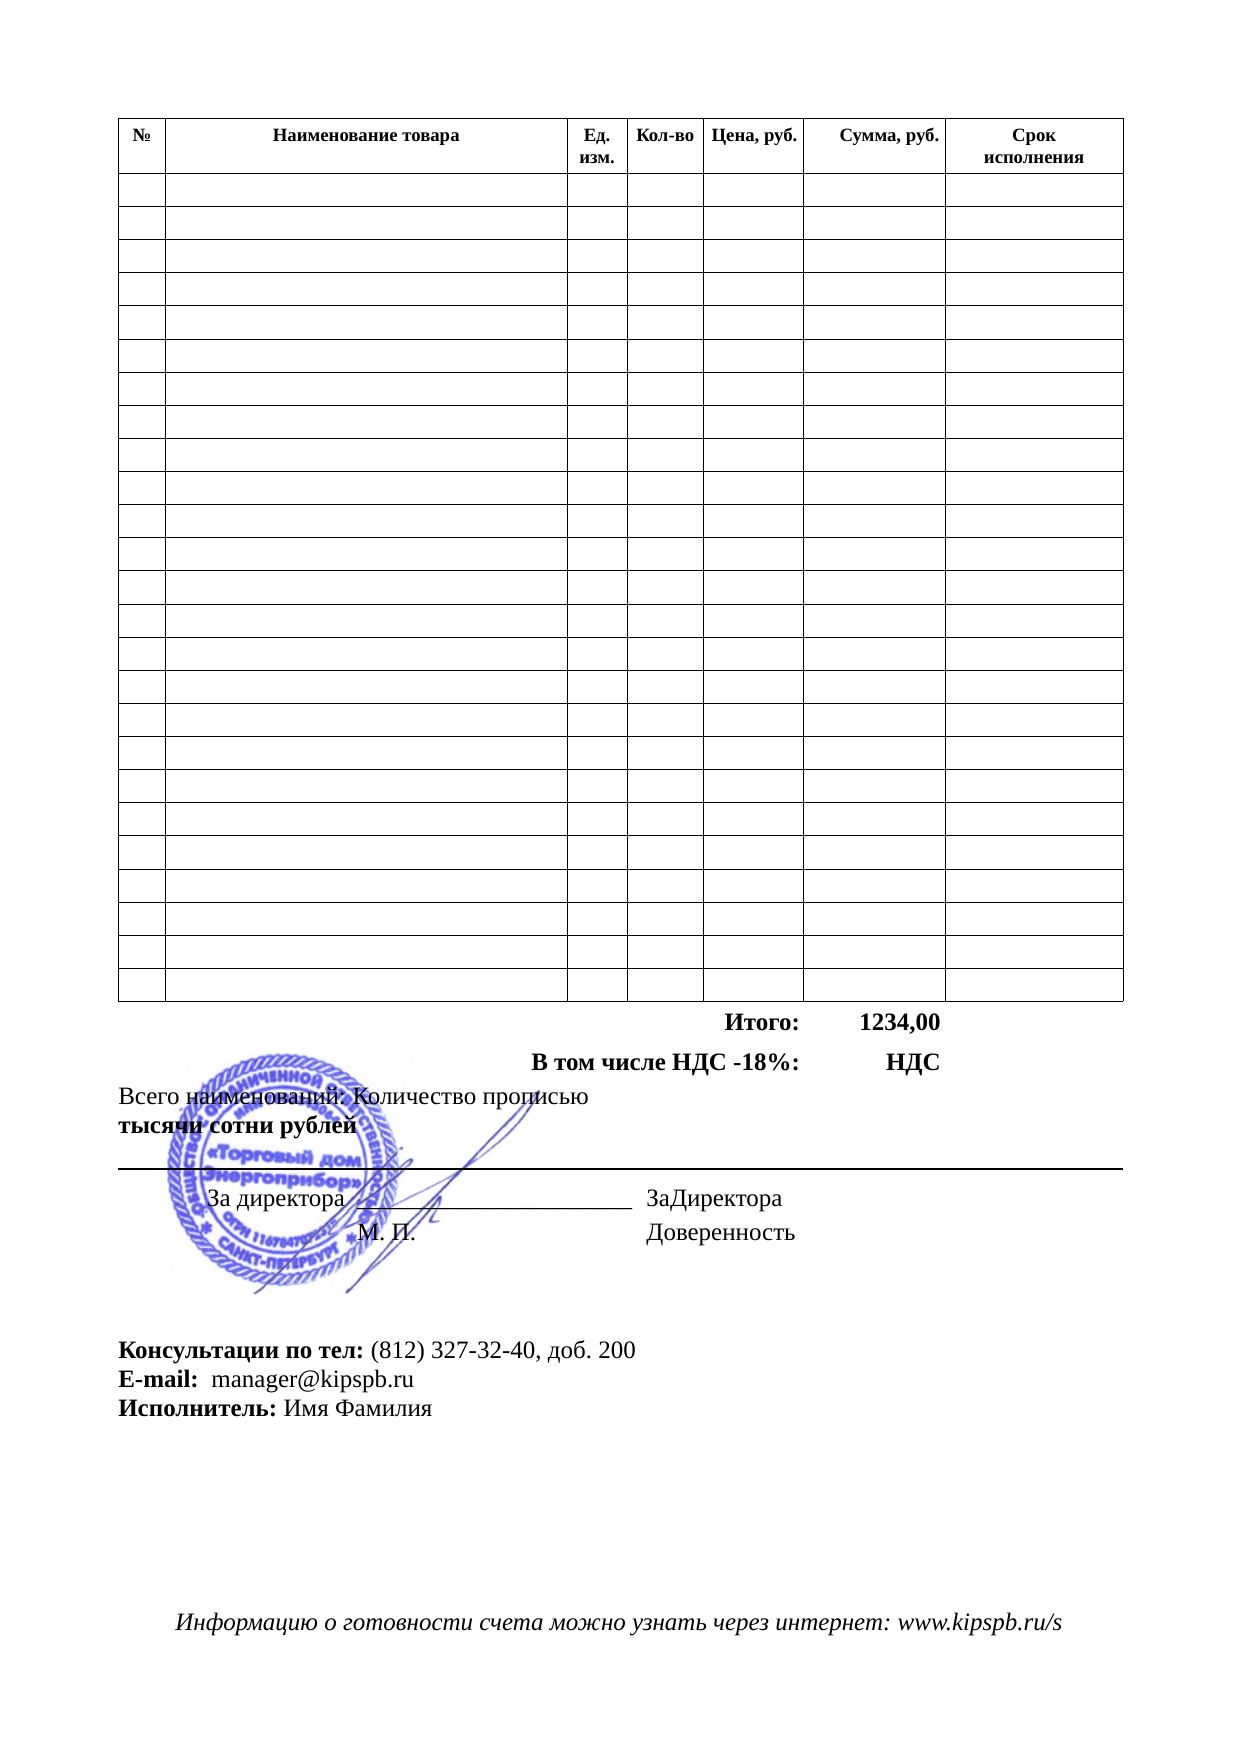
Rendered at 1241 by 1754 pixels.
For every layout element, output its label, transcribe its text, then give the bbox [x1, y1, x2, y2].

table_cell [166, 538, 567, 570]
table_cell [804, 439, 945, 471]
table_cell [946, 770, 1123, 802]
table_header Наименование товара [166, 119, 567, 173]
table_cell [704, 903, 803, 935]
table_cell [946, 306, 1123, 338]
table_cell [119, 903, 165, 935]
table_cell [804, 638, 945, 670]
table_cell [804, 836, 945, 868]
table_cell [704, 240, 803, 272]
table_cell [568, 373, 627, 405]
table_cell [946, 174, 1123, 206]
table_cell [628, 936, 703, 968]
table_cell В том числе НДС -18%: [521, 1041, 805, 1081]
table_cell [119, 538, 165, 570]
table_cell [628, 836, 703, 868]
table_cell [704, 472, 803, 504]
text Консультации по тел: (812) 327-32-40, доб. 200 [118, 1335, 1122, 1364]
table_cell [568, 836, 627, 868]
table_cell [166, 671, 567, 703]
table_cell [946, 737, 1123, 769]
table_header Срок исполнения [946, 119, 1123, 173]
table_cell [166, 505, 567, 537]
table_header Сумма, руб. [804, 119, 945, 173]
text E-mail: manager@kipspb.ru [118, 1364, 1122, 1393]
table_header Цена, руб. [704, 119, 803, 173]
table_cell [119, 439, 165, 471]
table_cell [804, 571, 945, 603]
table_header № [119, 119, 165, 173]
table_cell [166, 373, 567, 405]
table_cell [704, 605, 803, 637]
table_cell [166, 406, 567, 438]
table_cell [166, 704, 567, 736]
table_header Ед. изм. [568, 119, 627, 173]
table_cell [628, 373, 703, 405]
table_cell [946, 373, 1123, 405]
table_cell [568, 505, 627, 537]
table_cell [628, 903, 703, 935]
table_cell [119, 671, 165, 703]
table_cell [119, 870, 165, 902]
table_cell [704, 538, 803, 570]
table_cell [166, 273, 567, 305]
table_cell [166, 439, 567, 471]
table_cell [166, 472, 567, 504]
table_cell [628, 207, 703, 239]
table_cell [704, 406, 803, 438]
table_cell [568, 306, 627, 338]
table_cell [704, 870, 803, 902]
table_cell [804, 306, 945, 338]
table_cell [568, 273, 627, 305]
table_cell [568, 671, 627, 703]
table_cell [704, 174, 803, 206]
table_cell [628, 969, 703, 1001]
table_cell [568, 936, 627, 968]
table_cell [568, 903, 627, 935]
table_cell [946, 406, 1123, 438]
table_cell [568, 770, 627, 802]
table_cell [628, 273, 703, 305]
table_cell [704, 306, 803, 338]
table_cell [166, 803, 567, 835]
table_cell [166, 969, 567, 1001]
text тысячи сотни рублей [542, 1110, 1122, 1139]
table_cell [804, 472, 945, 504]
table_cell [946, 273, 1123, 305]
table_cell [119, 836, 165, 868]
table_cell М. П. [542, 1215, 643, 1249]
table_cell [628, 571, 703, 603]
table_cell [628, 671, 703, 703]
table_cell [568, 704, 627, 736]
table_cell [946, 704, 1123, 736]
text тысячи сотни рублей [118, 1110, 166, 1139]
table_cell [804, 803, 945, 835]
table_cell [804, 373, 945, 405]
table_cell [119, 207, 165, 239]
table_cell [704, 505, 803, 537]
table_cell [946, 340, 1123, 372]
table_cell [804, 207, 945, 239]
table_cell [628, 505, 703, 537]
table_cell [704, 340, 803, 372]
table_cell [704, 704, 803, 736]
table_cell [628, 406, 703, 438]
table_cell [704, 638, 803, 670]
table_cell [568, 803, 627, 835]
table_cell [166, 737, 567, 769]
table_cell [166, 207, 567, 239]
table_cell [946, 903, 1123, 935]
table_cell [804, 903, 945, 935]
table_cell [704, 969, 803, 1001]
table_cell [628, 538, 703, 570]
table_cell [804, 174, 945, 206]
table_cell [166, 605, 567, 637]
table_cell [628, 638, 703, 670]
table_cell [119, 638, 165, 670]
table_cell [628, 770, 703, 802]
table_cell [628, 472, 703, 504]
table_cell [568, 240, 627, 272]
table_cell [704, 770, 803, 802]
table_cell НДС [805, 1041, 946, 1081]
table_cell [119, 803, 165, 835]
table_cell [946, 870, 1123, 902]
table_cell [166, 936, 567, 968]
picture [166, 1053, 542, 1168]
table_cell [166, 240, 567, 272]
table_cell [568, 406, 627, 438]
table_cell [804, 704, 945, 736]
table_cell [166, 174, 567, 206]
table_cell [568, 605, 627, 637]
table_cell [119, 770, 165, 802]
table_cell [946, 836, 1123, 868]
table_cell [946, 671, 1123, 703]
table_cell [704, 571, 803, 603]
table_cell [568, 439, 627, 471]
table_cell [119, 737, 165, 769]
table_cell [166, 836, 567, 868]
table_cell [118, 1215, 166, 1249]
table_cell [804, 969, 945, 1001]
table_cell [568, 870, 627, 902]
table_cell [804, 273, 945, 305]
table_cell [166, 770, 567, 802]
table_cell [166, 638, 567, 670]
table_cell [119, 969, 165, 1001]
table_cell [704, 671, 803, 703]
table_cell [704, 836, 803, 868]
table_cell [946, 472, 1123, 504]
table_cell [628, 737, 703, 769]
table_cell [804, 406, 945, 438]
table_cell [166, 870, 567, 902]
table_cell [119, 704, 165, 736]
table_cell [119, 406, 165, 438]
table_cell [628, 870, 703, 902]
table_cell [166, 306, 567, 338]
table_cell [119, 240, 165, 272]
table_cell Доверенность [643, 1215, 1123, 1249]
table_cell [946, 538, 1123, 570]
table_cell [804, 538, 945, 570]
text Всего наименований: Количество прописью [118, 1081, 166, 1110]
picture [166, 1170, 542, 1296]
table_cell [568, 174, 627, 206]
table_cell [119, 174, 165, 206]
table_cell [704, 439, 803, 471]
table_cell [119, 306, 165, 338]
table_cell [166, 571, 567, 603]
table_header Кол-во [628, 119, 703, 173]
table_cell [946, 638, 1123, 670]
table_cell [119, 505, 165, 537]
table_cell [704, 737, 803, 769]
table_cell [946, 240, 1123, 272]
table_cell [704, 273, 803, 305]
text Исполнитель: Имя Фамилия [118, 1393, 1122, 1422]
table_cell [568, 638, 627, 670]
table_cell [946, 936, 1123, 968]
table_cell [628, 174, 703, 206]
table_cell [804, 737, 945, 769]
table_cell [946, 605, 1123, 637]
table_cell [166, 903, 567, 935]
table_cell [804, 340, 945, 372]
table_cell [628, 306, 703, 338]
table_cell [628, 605, 703, 637]
table_cell [568, 340, 627, 372]
table_header ______________________ [542, 1170, 643, 1214]
table_cell [704, 803, 803, 835]
table_cell [628, 803, 703, 835]
table_cell [119, 373, 165, 405]
table_cell [568, 538, 627, 570]
table_cell [119, 936, 165, 968]
table_cell [946, 803, 1123, 835]
table_cell [628, 704, 703, 736]
table_cell [946, 571, 1123, 603]
table_cell [568, 571, 627, 603]
table_cell [119, 605, 165, 637]
table_header 1234,00 [805, 1002, 946, 1041]
text Всего наименований: Количество прописью [542, 1081, 1122, 1110]
table_cell [804, 671, 945, 703]
table_cell [804, 936, 945, 968]
table_cell [119, 571, 165, 603]
table_header За директора [118, 1170, 166, 1214]
table_cell [804, 505, 945, 537]
table_cell [628, 240, 703, 272]
table_cell [704, 936, 803, 968]
table_cell [946, 439, 1123, 471]
table_cell [704, 207, 803, 239]
table_cell [946, 969, 1123, 1001]
table_cell [119, 340, 165, 372]
table_cell [804, 240, 945, 272]
table_cell [804, 770, 945, 802]
table_header ЗаДиректора [643, 1170, 1123, 1214]
table_cell [568, 207, 627, 239]
table_cell [568, 969, 627, 1001]
table_cell [946, 207, 1123, 239]
table_cell [628, 439, 703, 471]
table_cell [568, 737, 627, 769]
table_cell [946, 505, 1123, 537]
table_cell [704, 373, 803, 405]
table_cell [166, 340, 567, 372]
table_cell [119, 472, 165, 504]
table_cell [804, 605, 945, 637]
table_cell [628, 340, 703, 372]
table_cell [568, 472, 627, 504]
table_header Итого: [521, 1002, 805, 1041]
table_cell [804, 870, 945, 902]
table_cell [119, 273, 165, 305]
